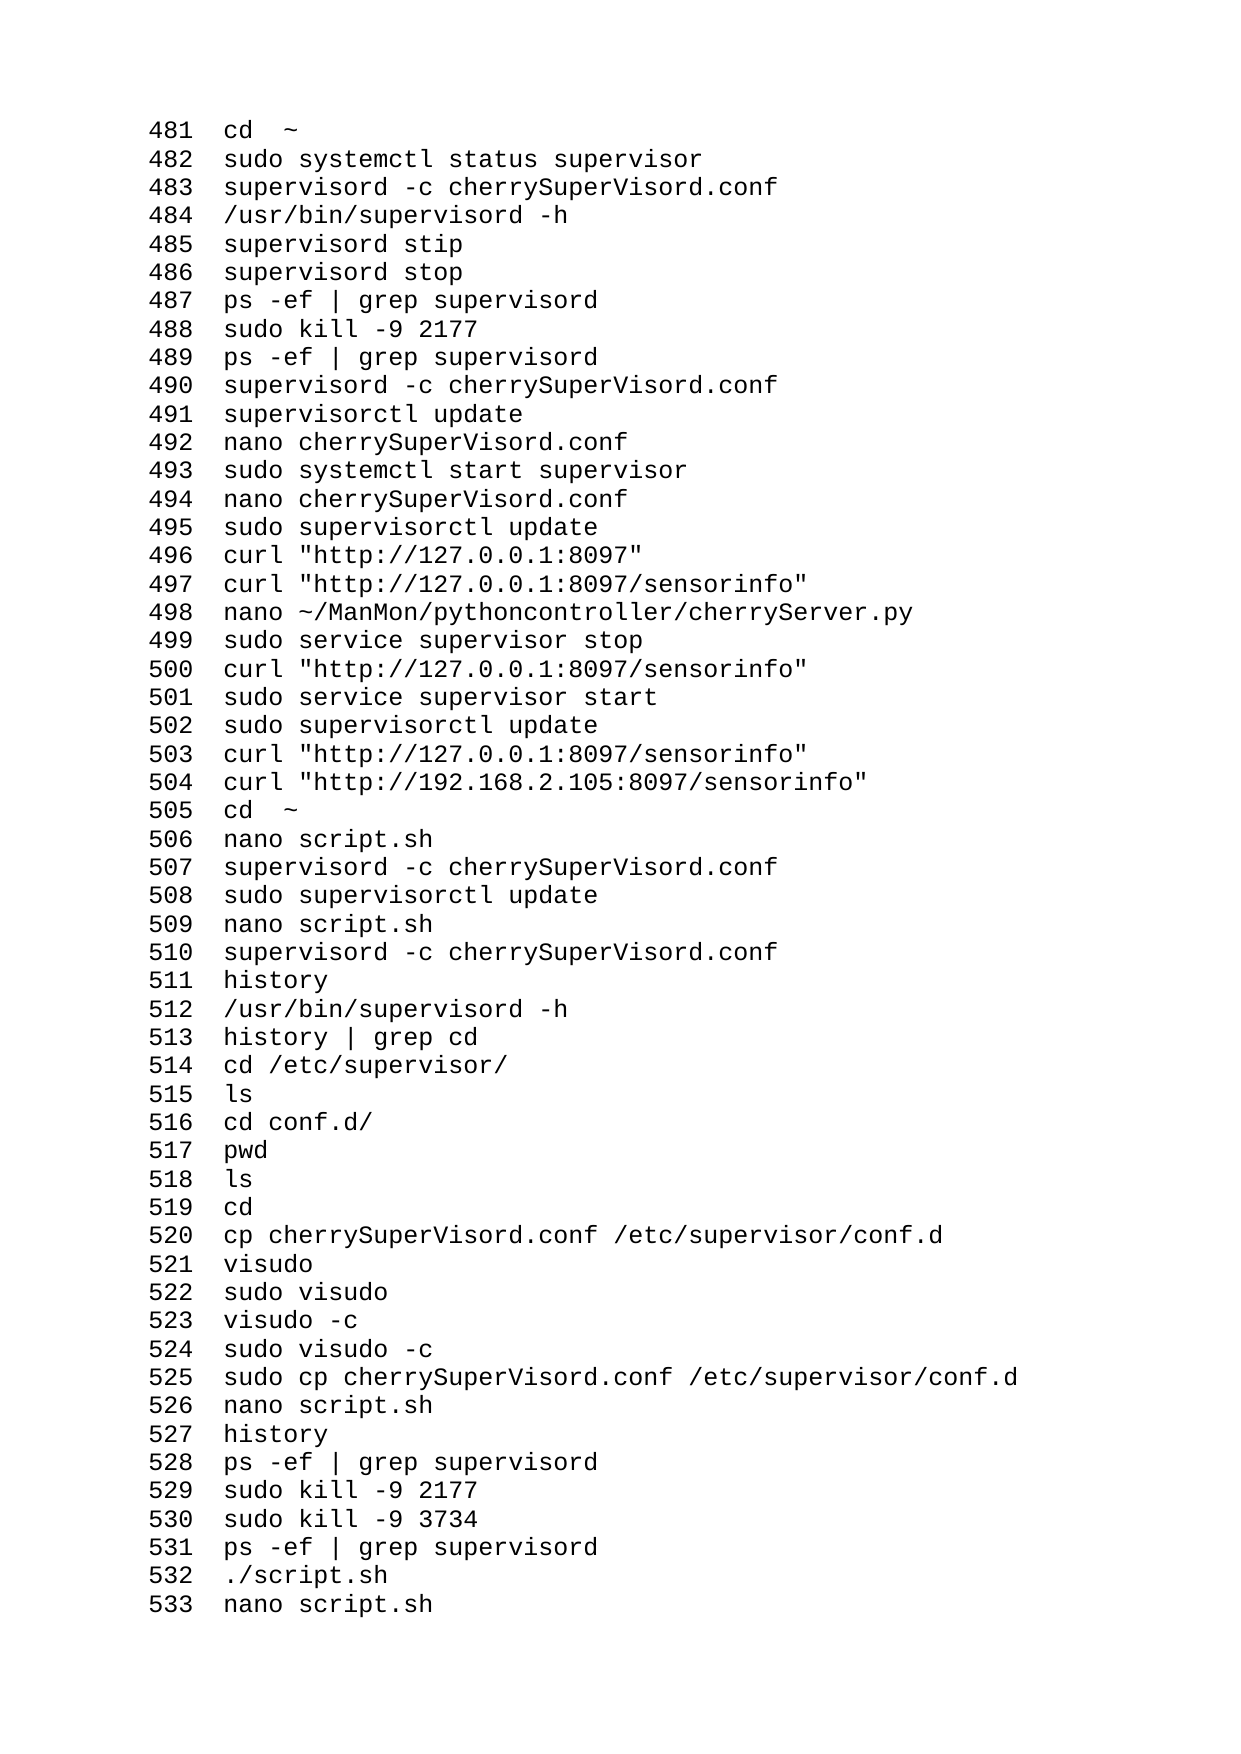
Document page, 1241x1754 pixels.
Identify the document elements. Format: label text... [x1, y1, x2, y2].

text 510 supervisord -c cherrySuperVisord.conf [118, 940, 1122, 968]
text 524 sudo visudo -c [118, 1336, 1122, 1365]
text 489 ps -ef | grep supervisord [118, 345, 1122, 373]
text 514 cd /etc/supervisor/ [118, 1053, 1122, 1081]
text 531 ps -ef | grep supervisord [118, 1535, 1122, 1563]
text 521 visudo [118, 1251, 1122, 1280]
text 532 ./script.sh [118, 1563, 1122, 1591]
text 505 cd ~ [118, 798, 1122, 826]
text 498 nano ~/ManMon/pythoncontroller/cherryServer.py [118, 600, 1122, 628]
text 496 curl "http://127.0.0.1:8097" [118, 543, 1122, 571]
text 494 nano cherrySuperVisord.conf [118, 486, 1122, 515]
text 493 sudo systemctl start supervisor [118, 458, 1122, 486]
text 525 sudo cp cherrySuperVisord.conf /etc/supervisor/conf.d [118, 1365, 1122, 1393]
text 497 curl "http://127.0.0.1:8097/sensorinfo" [118, 571, 1122, 600]
text 492 nano cherrySuperVisord.conf [118, 430, 1122, 458]
text 499 sudo service supervisor stop [118, 628, 1122, 656]
text 533 nano script.sh [118, 1591, 1122, 1620]
text 486 supervisord stop [118, 260, 1122, 288]
text 530 sudo kill -9 3734 [118, 1506, 1122, 1535]
text 502 sudo supervisorctl update [118, 713, 1122, 741]
text 519 cd [118, 1195, 1122, 1223]
text 500 curl "http://127.0.0.1:8097/sensorinfo" [118, 656, 1122, 685]
text 501 sudo service supervisor start [118, 685, 1122, 713]
text 523 visudo -c [118, 1308, 1122, 1336]
text 485 supervisord stip [118, 231, 1122, 260]
text 513 history | grep cd [118, 1025, 1122, 1053]
text 491 supervisorctl update [118, 401, 1122, 430]
text 484 /usr/bin/supervisord -h [118, 203, 1122, 231]
text 529 sudo kill -9 2177 [118, 1478, 1122, 1506]
text 509 nano script.sh [118, 911, 1122, 940]
text 512 /usr/bin/supervisord -h [118, 996, 1122, 1025]
text 495 sudo supervisorctl update [118, 515, 1122, 543]
text 526 nano script.sh [118, 1393, 1122, 1421]
text 481 cd ~ [118, 118, 1122, 146]
text 522 sudo visudo [118, 1280, 1122, 1308]
text 488 sudo kill -9 2177 [118, 316, 1122, 345]
text 520 cp cherrySuperVisord.conf /etc/supervisor/conf.d [118, 1223, 1122, 1251]
text 516 cd conf.d/ [118, 1110, 1122, 1138]
text 482 sudo systemctl status supervisor [118, 146, 1122, 175]
text 518 ls [118, 1166, 1122, 1195]
text 517 pwd [118, 1138, 1122, 1166]
text 527 history [118, 1421, 1122, 1450]
text 528 ps -ef | grep supervisord [118, 1450, 1122, 1478]
text 511 history [118, 968, 1122, 996]
text 506 nano script.sh [118, 826, 1122, 855]
text 487 ps -ef | grep supervisord [118, 288, 1122, 316]
text 515 ls [118, 1081, 1122, 1110]
text 507 supervisord -c cherrySuperVisord.conf [118, 855, 1122, 883]
text 490 supervisord -c cherrySuperVisord.conf [118, 373, 1122, 401]
text 504 curl "http://192.168.2.105:8097/sensorinfo" [118, 770, 1122, 798]
text 483 supervisord -c cherrySuperVisord.conf [118, 175, 1122, 203]
text 503 curl "http://127.0.0.1:8097/sensorinfo" [118, 741, 1122, 770]
text 508 sudo supervisorctl update [118, 883, 1122, 911]
